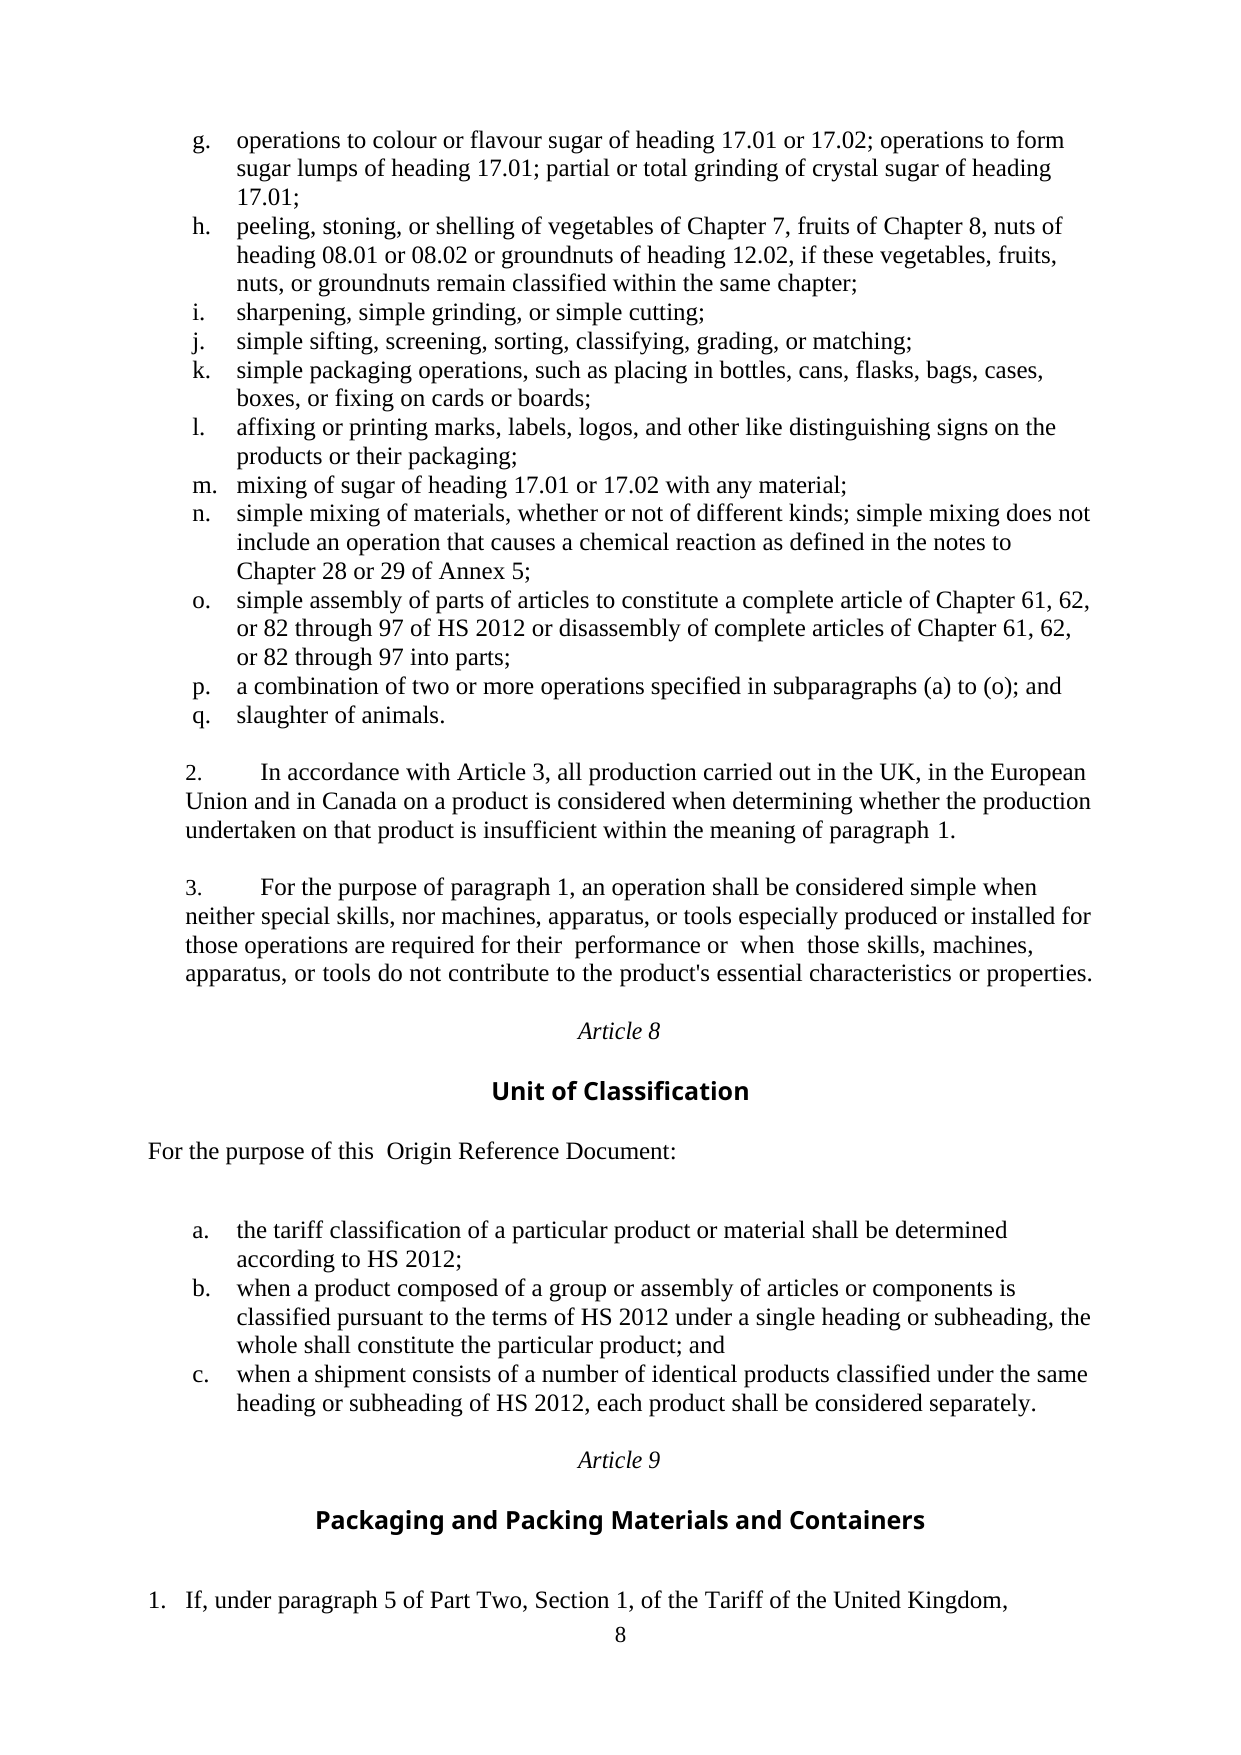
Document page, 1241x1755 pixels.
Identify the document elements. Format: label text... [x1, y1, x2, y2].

text Packaging and Packing Materials and Containers [148, 1503, 1093, 1537]
text For the purpose of this Origin Reference Document: [148, 1136, 1093, 1165]
text Unit of Classification [148, 1073, 1093, 1108]
list peeling, stoning, or shelling of vegetables of Chapter 7, fruits of Chapter 8, nuts of heading 08.01 or 08.02 or groundnuts of heading 12.02, if these vegetables, fruits, nuts, or groundnuts remain classified within the same chapter; [192, 211, 1093, 297]
list when a product composed of a group or assembly of articles or components is classified pursuant to the terms of HS 2012 under a single heading or subheading, the whole shall constitute the particular product; and [192, 1273, 1093, 1359]
list mixing of sugar of heading 17.01 or 17.02 with any material; [192, 470, 1093, 498]
list For the purpose of paragraph 1, an operation shall be considered simple when neither special skills, nor machines, apparatus, or tools especially produced or installed for those operations are required for their performance or when those skills, machines, apparatus, or tools do not contribute to the product's essential characteristics or properties. [185, 872, 1093, 987]
text Article 9 [148, 1445, 1093, 1474]
list a combination of two or more operations specified in subparagraphs (a) to (o); and [192, 671, 1093, 700]
list affixing or printing marks, labels, logos, and other like distinguishing signs on the products or their packaging; [192, 412, 1093, 470]
list In accordance with Article 3, all production carried out in the UK, in the European Union and in Canada on a product is considered when determining whether the production undertaken on that product is insufficient within the meaning of paragraph 1. [185, 757, 1093, 843]
list simple mixing of materials, whether or not of different kinds; simple mixing does not include an operation that causes a chemical reaction as defined in the notes to Chapter 28 or 29 of Annex 5; [192, 498, 1093, 585]
list sharpening, simple grinding, or simple cutting; [192, 297, 1093, 326]
list slaughter of animals. [192, 700, 1093, 728]
list the tariff classification of a particular product or material shall be determined according to HS 2012; [192, 1215, 1093, 1273]
text Article 8 [148, 1016, 1093, 1045]
list simple assembly of parts of articles to constitute a complete article of Chapter 61, 62, or 82 through 97 of HS 2012 or disassembly of complete articles of Chapter 61, 62, or 82 through 97 into parts; [192, 585, 1093, 671]
list operations to colour or flavour sugar of heading 17.01 or 17.02; operations to form sugar lumps of heading 17.01; partial or total grinding of crystal sugar of heading 17.01; [192, 125, 1093, 211]
list when a shipment consists of a number of identical products classified under the same heading or subheading of HS 2012, each product shall be considered separately. [192, 1359, 1093, 1417]
list simple packaging operations, such as placing in bottles, cans, flasks, bags, cases, boxes, or fixing on cards or boards; [192, 355, 1093, 412]
list simple sifting, screening, sorting, classifying, grading, or matching; [192, 326, 1093, 355]
list If, under paragraph 5 of Part Two, Section 1, of the Tariff of the United Kingdom, [148, 1587, 1093, 1614]
